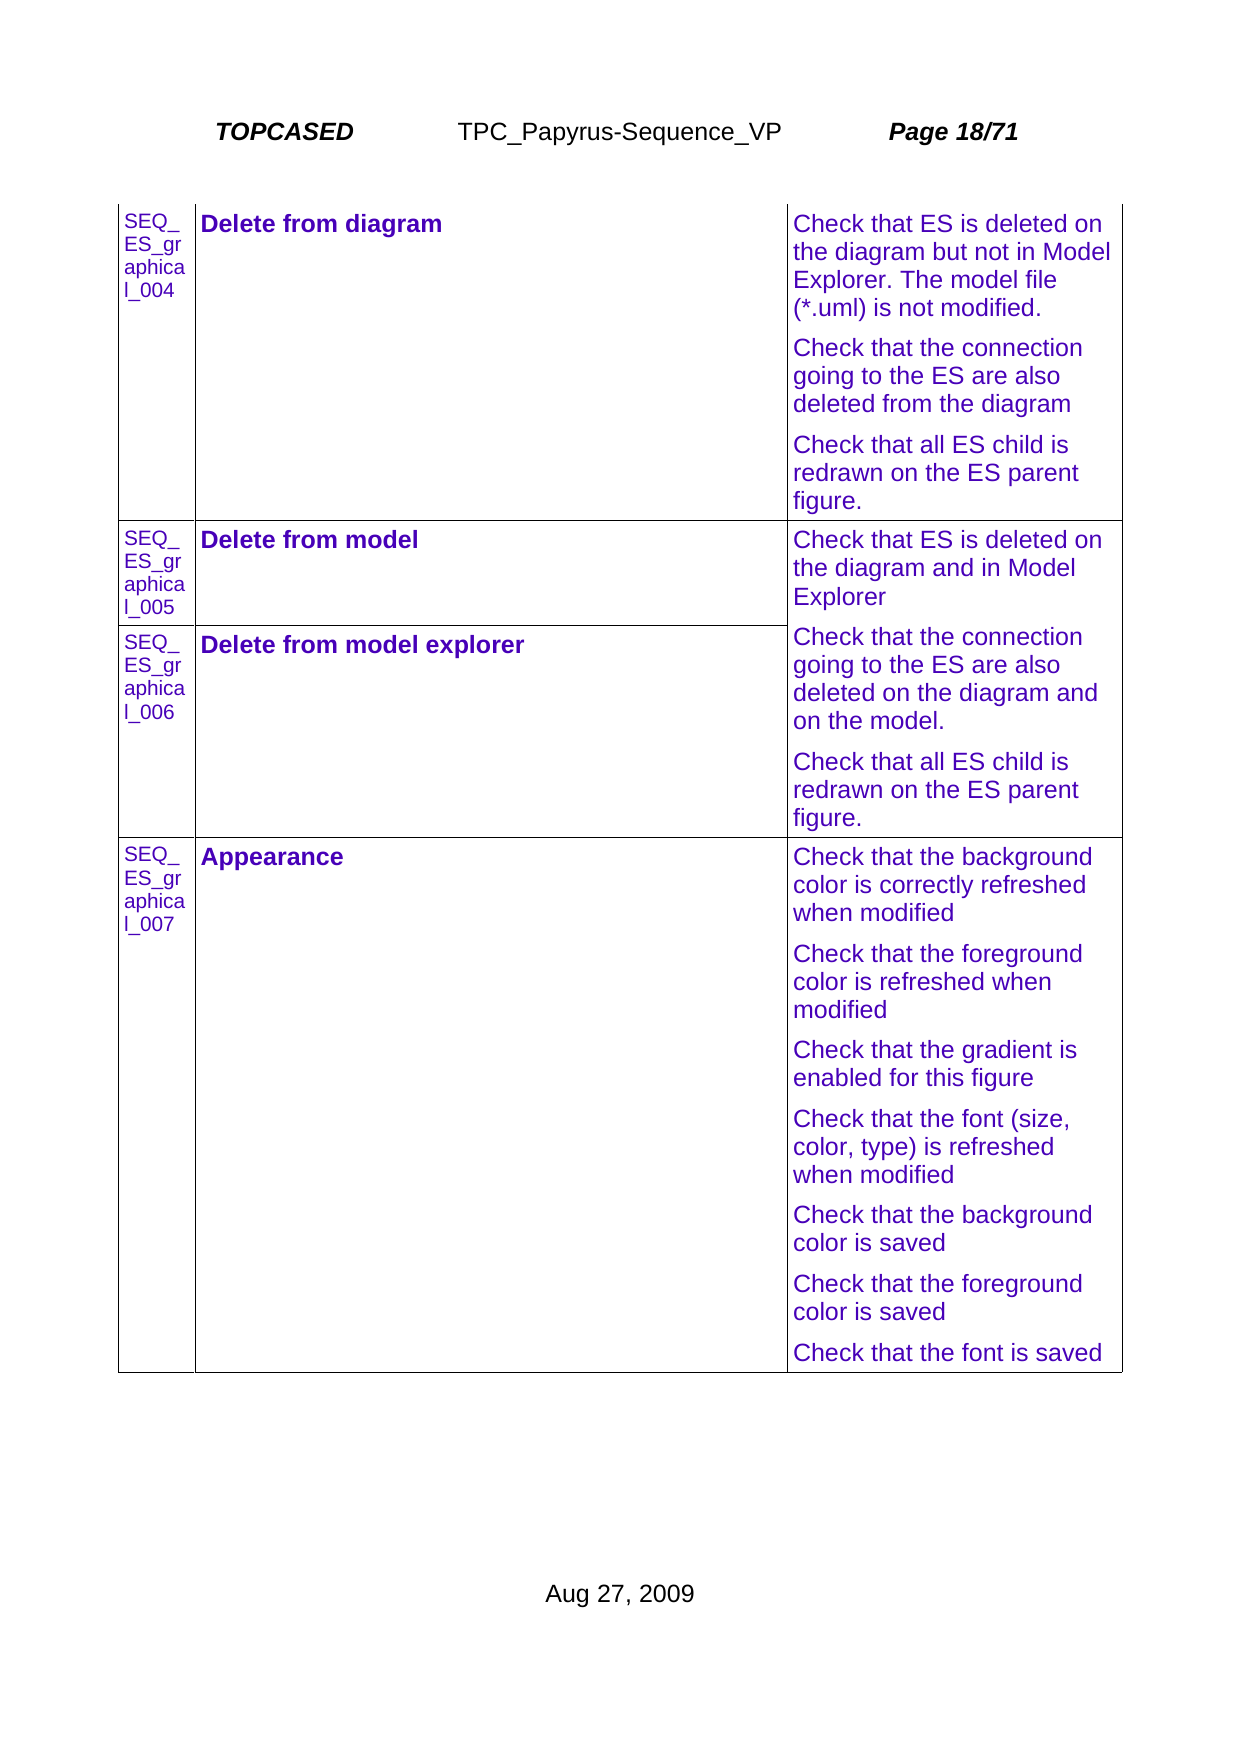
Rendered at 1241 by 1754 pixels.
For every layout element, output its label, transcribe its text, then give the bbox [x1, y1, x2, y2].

table_cell Delete from model [196, 521, 787, 625]
table_cell Check that ES is deleted on the diagram but not in Model Explorer. The model file (*.uml) is not modified. Check that the connection going to the ES are also deleted from the diagram Check that all ES child is redrawn on the ES parent figure. [788, 204, 1122, 520]
table_cell Delete from diagram [196, 204, 787, 520]
table_cell SEQ_ES_graphical_006 [119, 626, 194, 837]
table_cell SEQ_ES_graphical_007 [119, 838, 194, 1372]
table_cell SEQ_ES_graphical_004 [119, 204, 194, 520]
table_cell Check that ES is deleted on the diagram and in Model Explorer Check that the connection going to the ES are also deleted on the diagram and on the model. Check that all ES child is redrawn on the ES parent figure. [788, 521, 1122, 837]
table_cell Appearance [196, 838, 787, 1372]
table_cell Check that the background color is correctly refreshed when modified Check that the foreground color is refreshed when modified Check that the gradient is enabled for this figure Check that the font (size, color, type) is refreshed when modified Check that the background color is saved Check that the foreground color is saved Check that the font is saved [788, 838, 1122, 1372]
table_cell SEQ_ES_graphical_005 [119, 521, 194, 625]
table_cell Delete from model explorer [196, 626, 787, 837]
